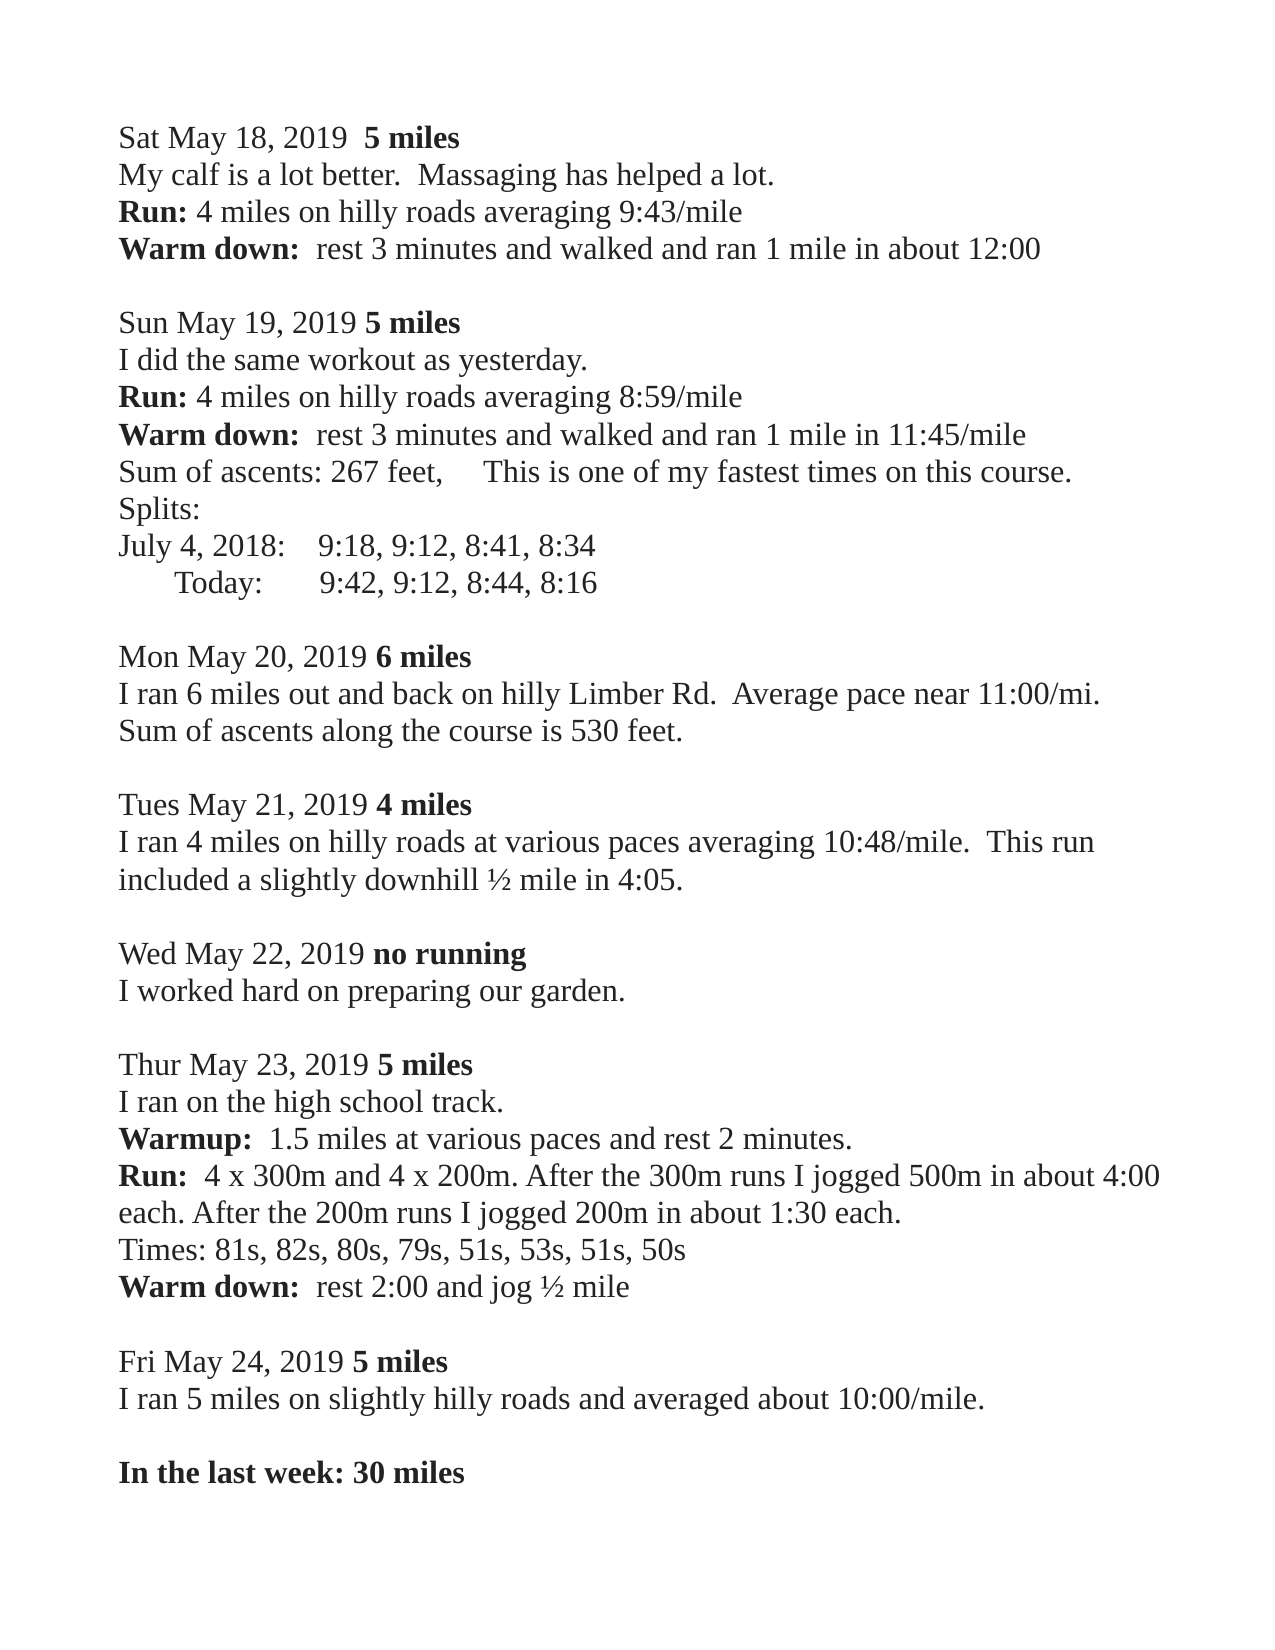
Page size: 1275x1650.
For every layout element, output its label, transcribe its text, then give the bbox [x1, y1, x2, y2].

text Run: 4 x 300m and 4 x 200m. After the 300m runs I jogged 500m in about 4:00 each. After the 200m runs I jogged 200m in about 1:30 each. [118, 1156, 1161, 1231]
text In the last week: 30 miles [118, 1453, 1161, 1490]
text I did the same workout as yesterday. [118, 341, 1161, 378]
text Wed May 22, 2019 no running [118, 934, 1161, 971]
text Times: 81s, 82s, 80s, 79s, 51s, 53s, 51s, 50s [118, 1231, 1161, 1268]
text My calf is a lot better. Massaging has helped a lot. [118, 155, 1161, 192]
text I worked hard on preparing our garden. [118, 971, 1161, 1008]
text Thur May 23, 2019 5 miles [118, 1045, 1161, 1082]
text Warmup: 1.5 miles at various paces and rest 2 minutes. [118, 1119, 1161, 1156]
text I ran on the high school track. [118, 1082, 1161, 1119]
text Tues May 21, 2019 4 miles [118, 786, 1161, 823]
text Splits: [118, 489, 1161, 526]
text Warm down: rest 2:00 and jog ½ mile [118, 1268, 1161, 1305]
text Today: 9:42, 9:12, 8:44, 8:16 [118, 563, 1161, 600]
text Sat May 18, 2019 5 miles [118, 118, 1161, 155]
text Mon May 20, 2019 6 miles [118, 637, 1161, 674]
text I ran 6 miles out and back on hilly Limber Rd. Average pace near 11:00/mi. [118, 674, 1161, 711]
text I ran 4 miles on hilly roads at various paces averaging 10:48/mile. This run included a slightly downhill ½ mile in 4:05. [118, 823, 1161, 897]
text Warm down: rest 3 minutes and walked and ran 1 mile in about 12:00 [118, 229, 1161, 266]
text Run: 4 miles on hilly roads averaging 8:59/mile [118, 378, 1161, 415]
text Fri May 24, 2019 5 miles [118, 1342, 1161, 1379]
text July 4, 2018: 9:18, 9:12, 8:41, 8:34 [118, 526, 1161, 563]
text Sum of ascents: 267 feet, This is one of my fastest times on this course. [118, 452, 1161, 489]
text Sum of ascents along the course is 530 feet. [118, 711, 1161, 748]
text Run: 4 miles on hilly roads averaging 9:43/mile [118, 192, 1161, 229]
text I ran 5 miles on slightly hilly roads and averaged about 10:00/mile. [118, 1379, 1161, 1416]
text Warm down: rest 3 minutes and walked and ran 1 mile in 11:45/mile [118, 415, 1161, 452]
text Sun May 19, 2019 5 miles [118, 303, 1161, 341]
